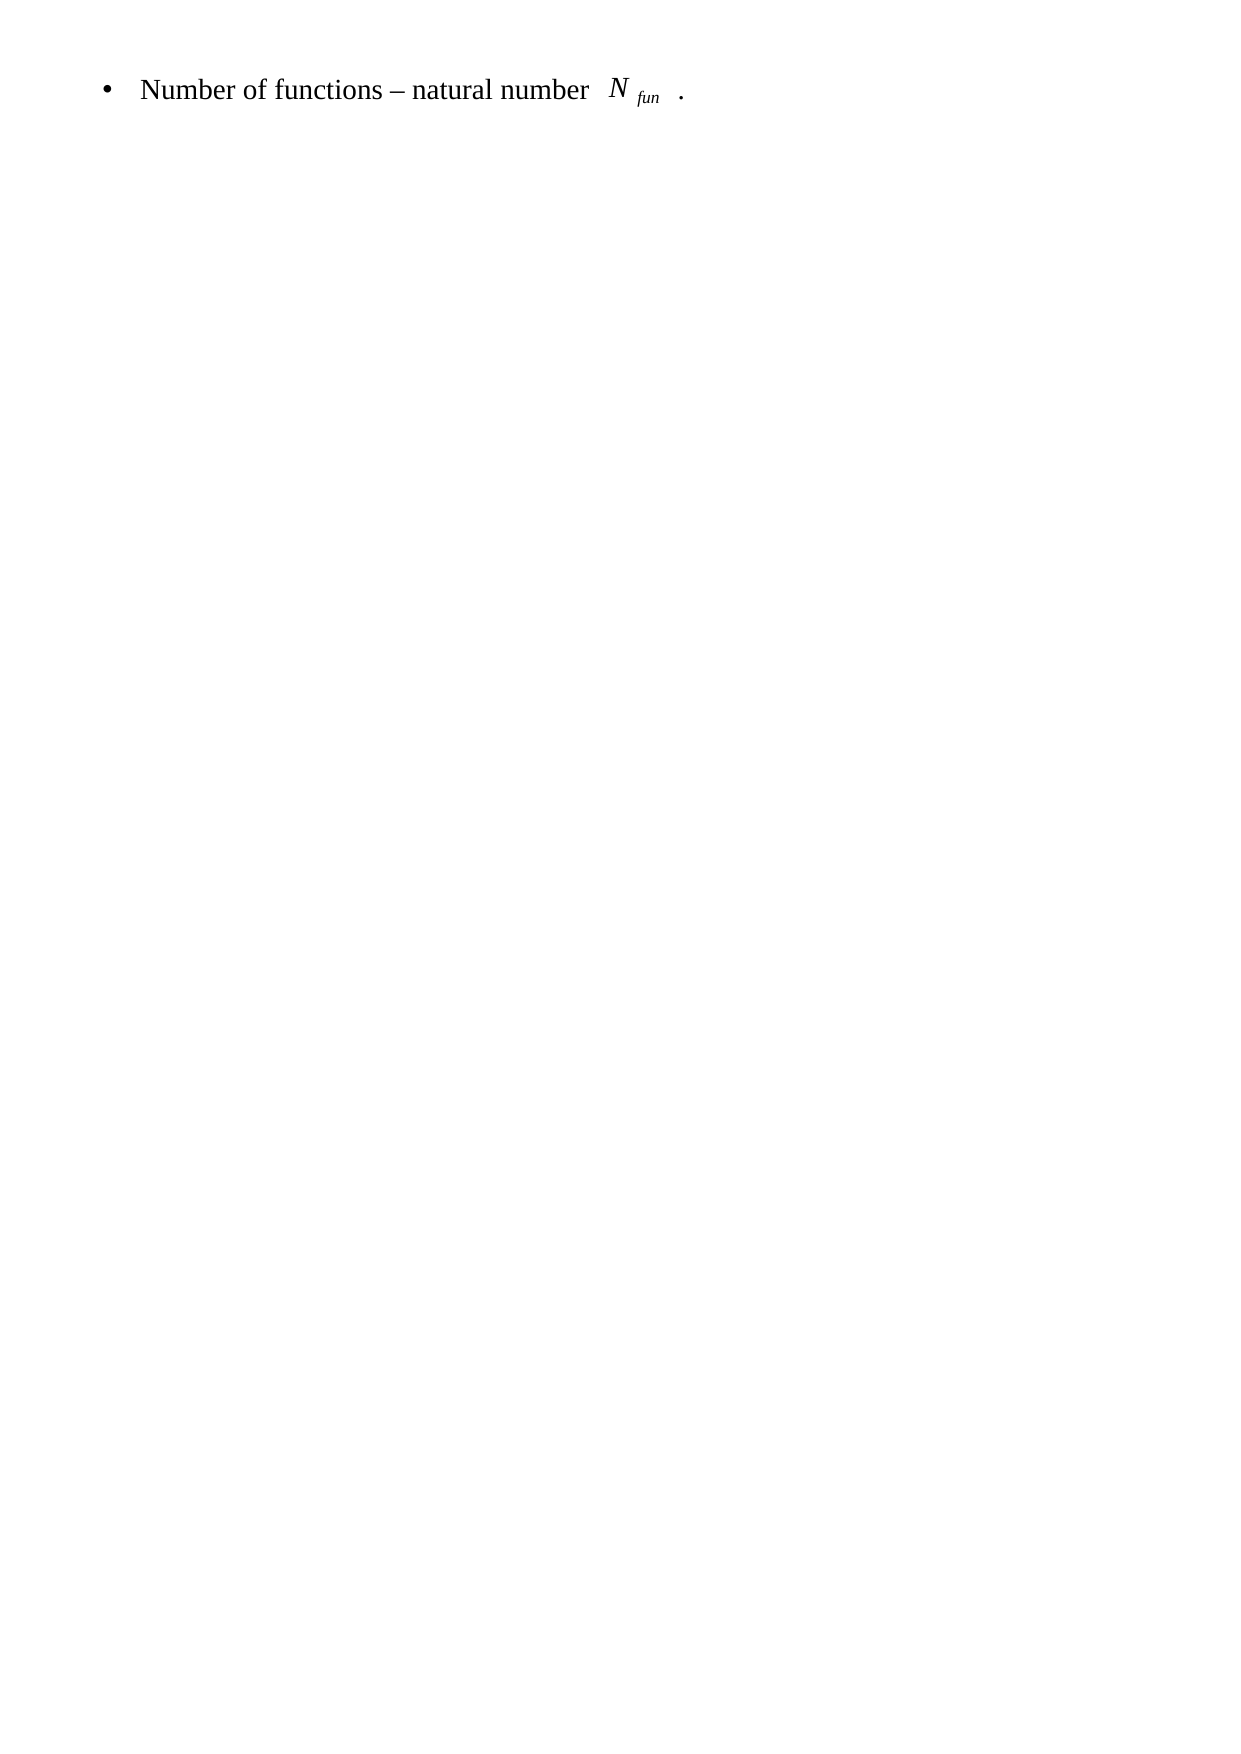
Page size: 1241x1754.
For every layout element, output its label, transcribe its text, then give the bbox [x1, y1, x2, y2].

table_cell The unit is intended to interpolate table functions. The unit has three vector inputs and one vector output. Array of values of arguments of table functions with dimension is applied to the first input. Array of values of table functions with dimension is applied to the second input (thus, interpolation of several functions set up in the same points against an independent argument can run simultaneously). Array of points of arguments with dimension is applied to the third input for interpolated function values to be calculated in those. Value is determined via input signal dimension. Function values calculated after interpolation for the points set up at the third input port are applied to the unit output. Dimension of this output is equal to. Interpolation methods are implemented by Lagrange polynomials cubic splines. Interpolation order () and index of interpolation start () are important only for interpolation by Lagrange polynomials. Values and determine interpolation and extrapolation areas. Inside the interval a function is interpolated, outside this interval it is extrapolated. In case of interpolation by splines, the condition of equation to 0 for second derivates is set up at the interval boundaries. Properties: Interpolation method – Lagrange polynomial; Cubic spline; Linear. Interpolation order –(for interpolation by Lagrange polynomials). Number of function points – natural number. Index of interpolation start – natural number (for interpolation by Lagrange polynomials). Number of functions – natural number. [59, 59, 1181, 119]
